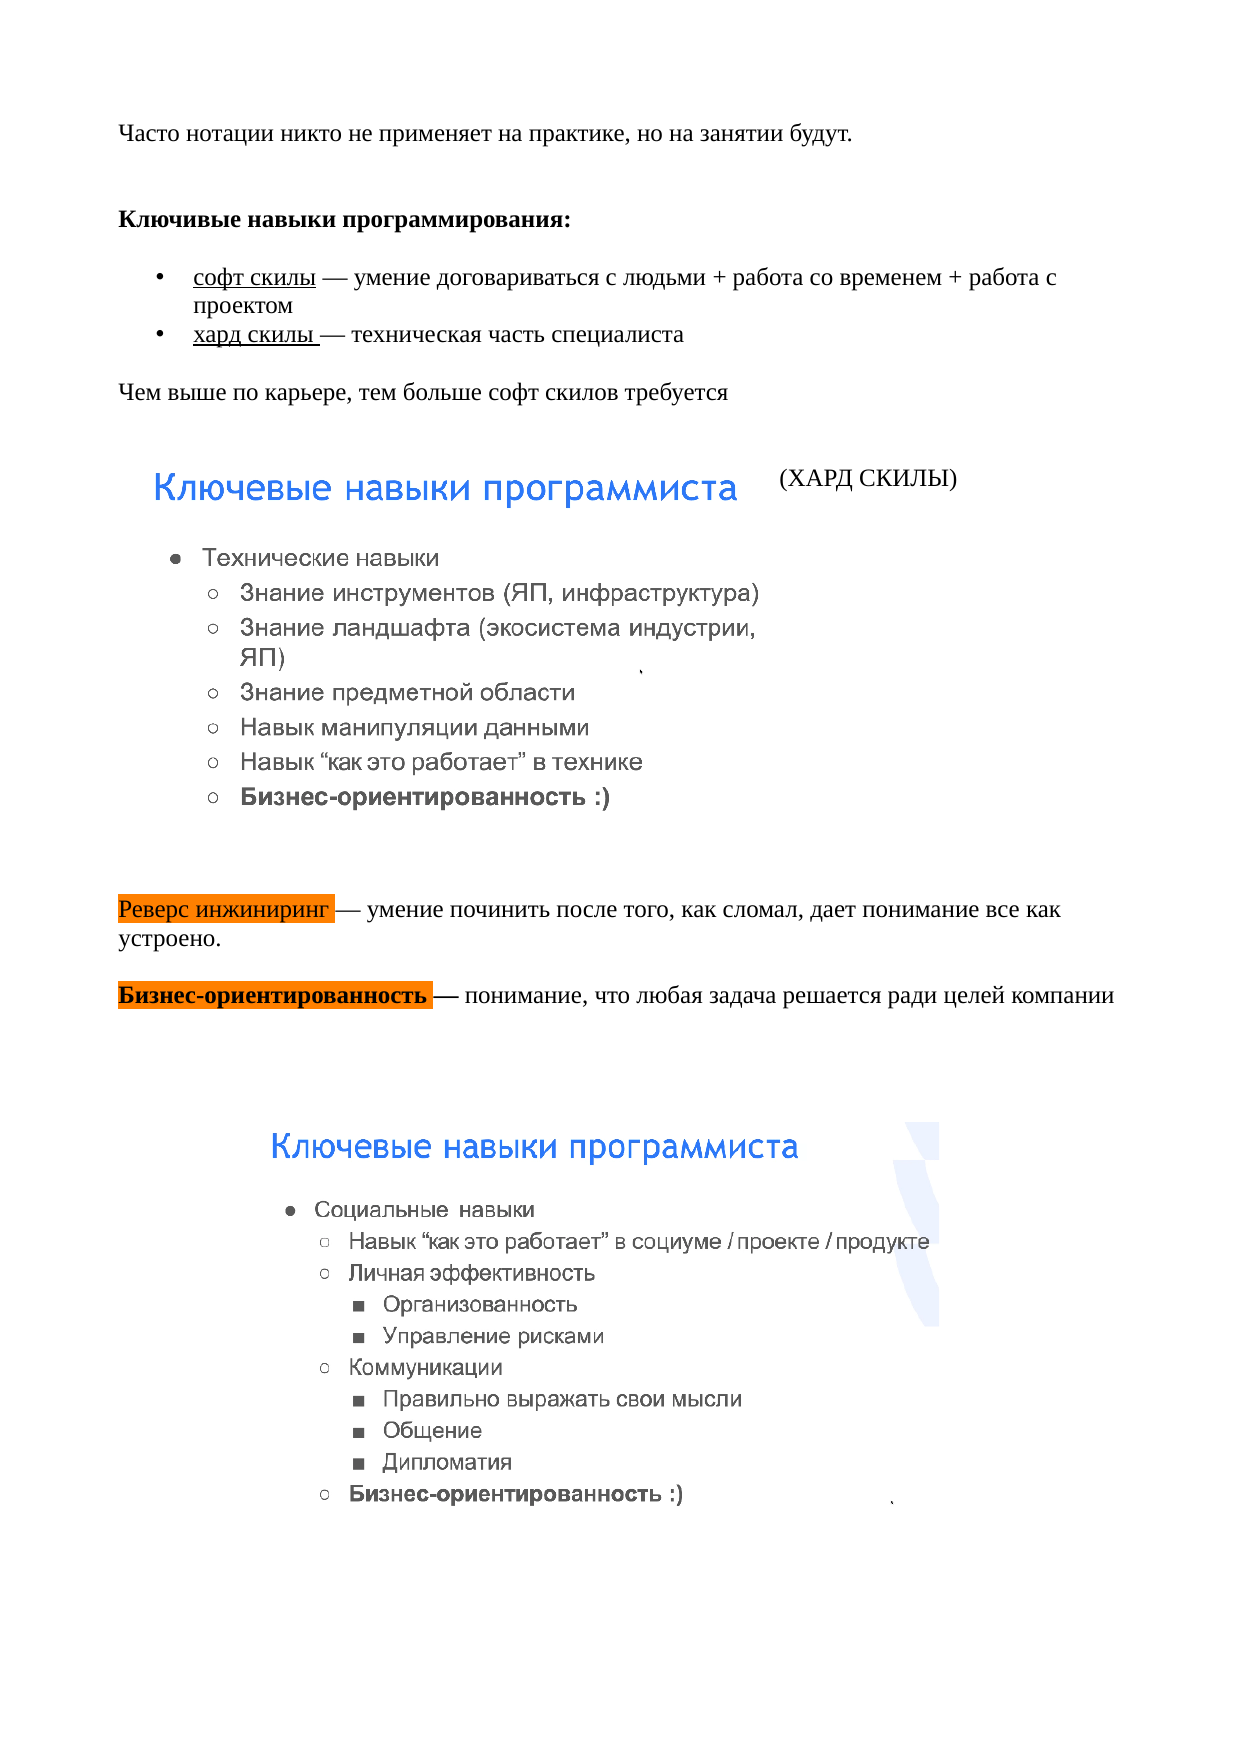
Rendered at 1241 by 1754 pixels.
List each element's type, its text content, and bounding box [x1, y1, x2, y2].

picture [114, 461, 779, 857]
text Ключивые навыки программирования: [118, 204, 1122, 233]
picture [235, 1122, 940, 1516]
text (ХАРД СКИЛЫ) [779, 463, 1122, 492]
text Часто нотации никто не применяет на практике, но на занятии будут. [118, 118, 1122, 147]
text Реверс инжиниринг — умение починить после того, как сломал, дает понимание все как устроено. [118, 894, 1122, 952]
list софт скилы — умение договариваться с людьми + работа со временем + работа с проектом [156, 262, 1122, 319]
text Бизнес-ориентированность — понимание, что любая задача решается ради целей компании [118, 981, 1122, 1009]
text Чем выше по карьере, тем больше софт скилов требуется [118, 377, 1122, 406]
list хард скилы — техническая часть специалиста [156, 319, 1122, 348]
